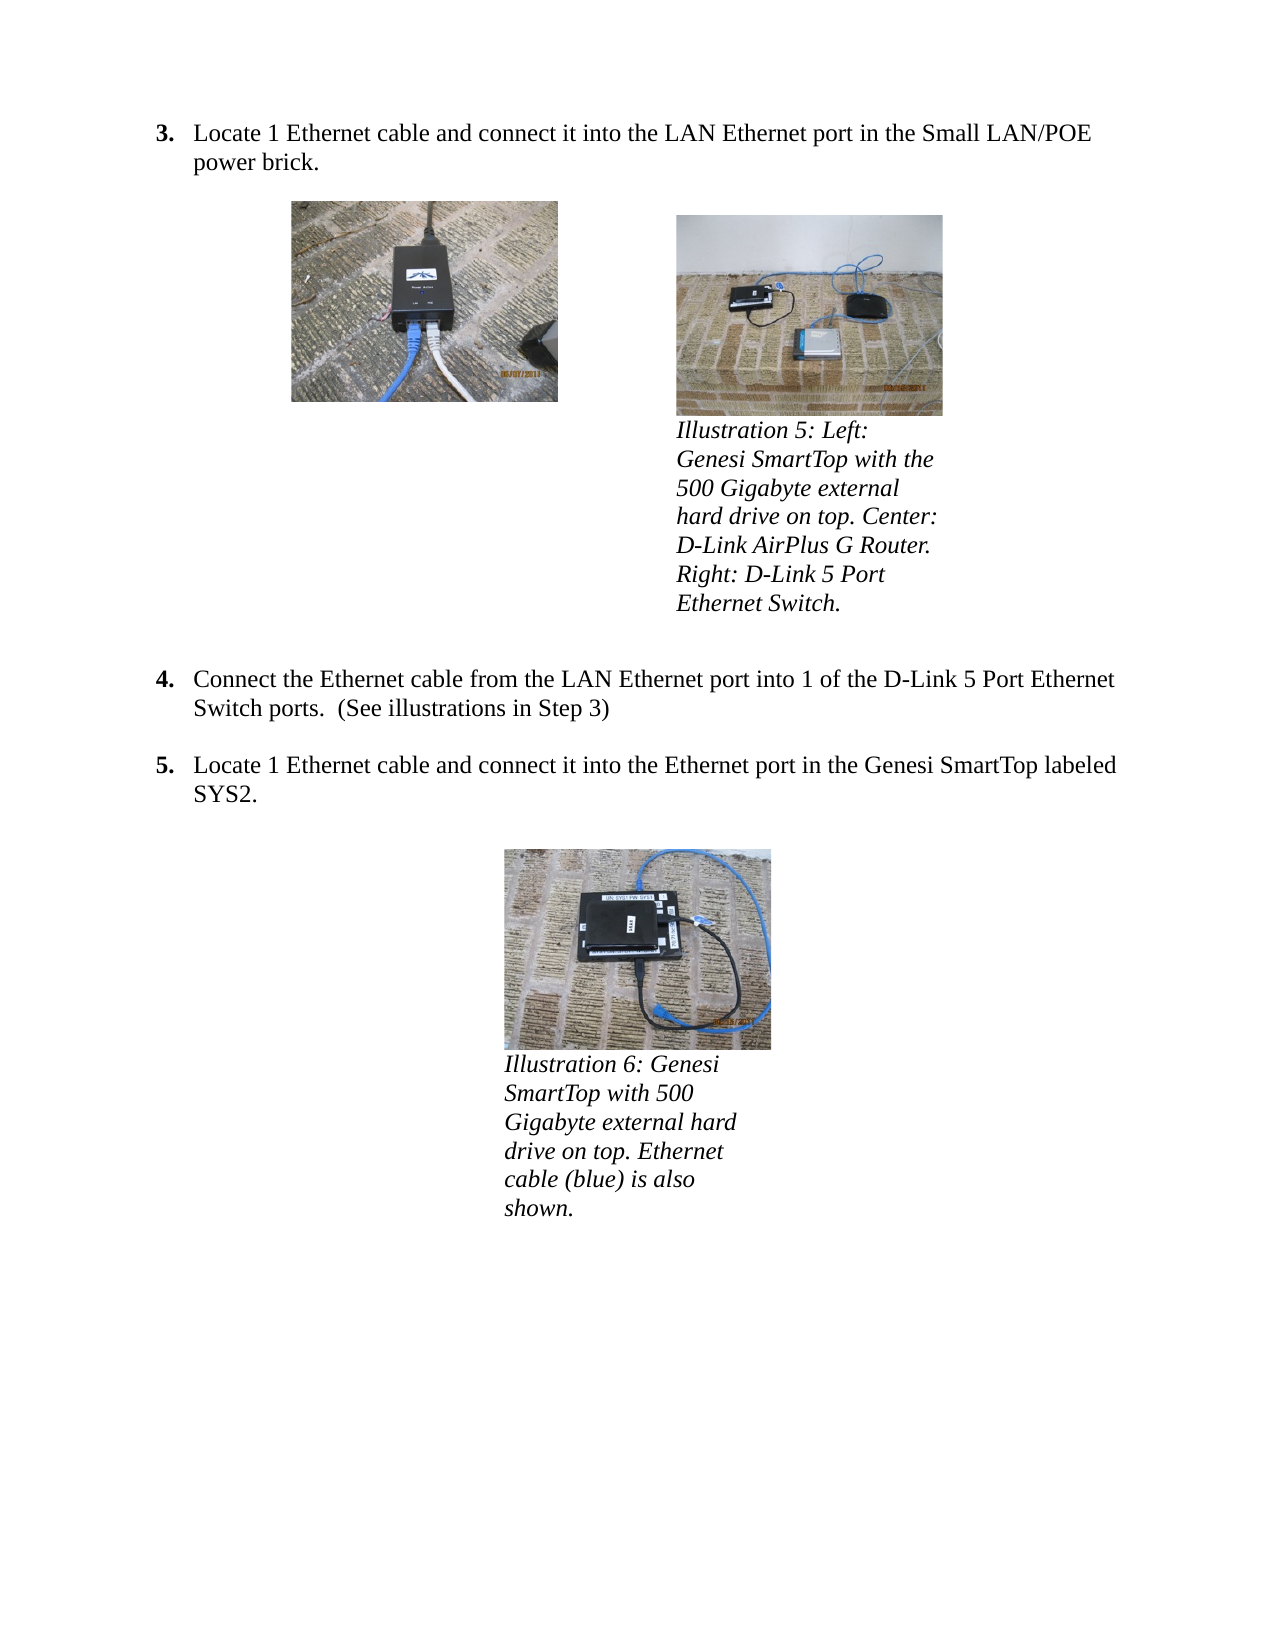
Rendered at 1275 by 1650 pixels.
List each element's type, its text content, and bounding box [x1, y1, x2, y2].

list Locate 1 Ethernet cable and connect it into the Ethernet port in the Genesi SmartTop labeled SYS2. [156, 751, 1157, 808]
text Illustration 5: Left: Genesi SmartTop with the 500 Gigabyte external hard drive on top. Center: D-Link AirPlus G Router. Right: D-Link 5 Port Ethernet Switch. [676, 416, 943, 616]
picture [291, 201, 558, 402]
picture [504, 849, 772, 1050]
picture [676, 215, 943, 416]
list Connect the Ethernet cable from the LAN Ethernet port into 1 of the D-Link 5 Port Ethernet Switch ports. (See illustrations in Step 3) [156, 664, 1157, 722]
text Illustration 6: Genesi SmartTop with 500 Gigabyte external hard drive on top. Ethernet cable (blue) is also shown. [504, 1050, 771, 1222]
list Locate 1 Ethernet cable and connect it into the LAN Ethernet port in the Small LAN/POE power brick. [156, 118, 1157, 176]
